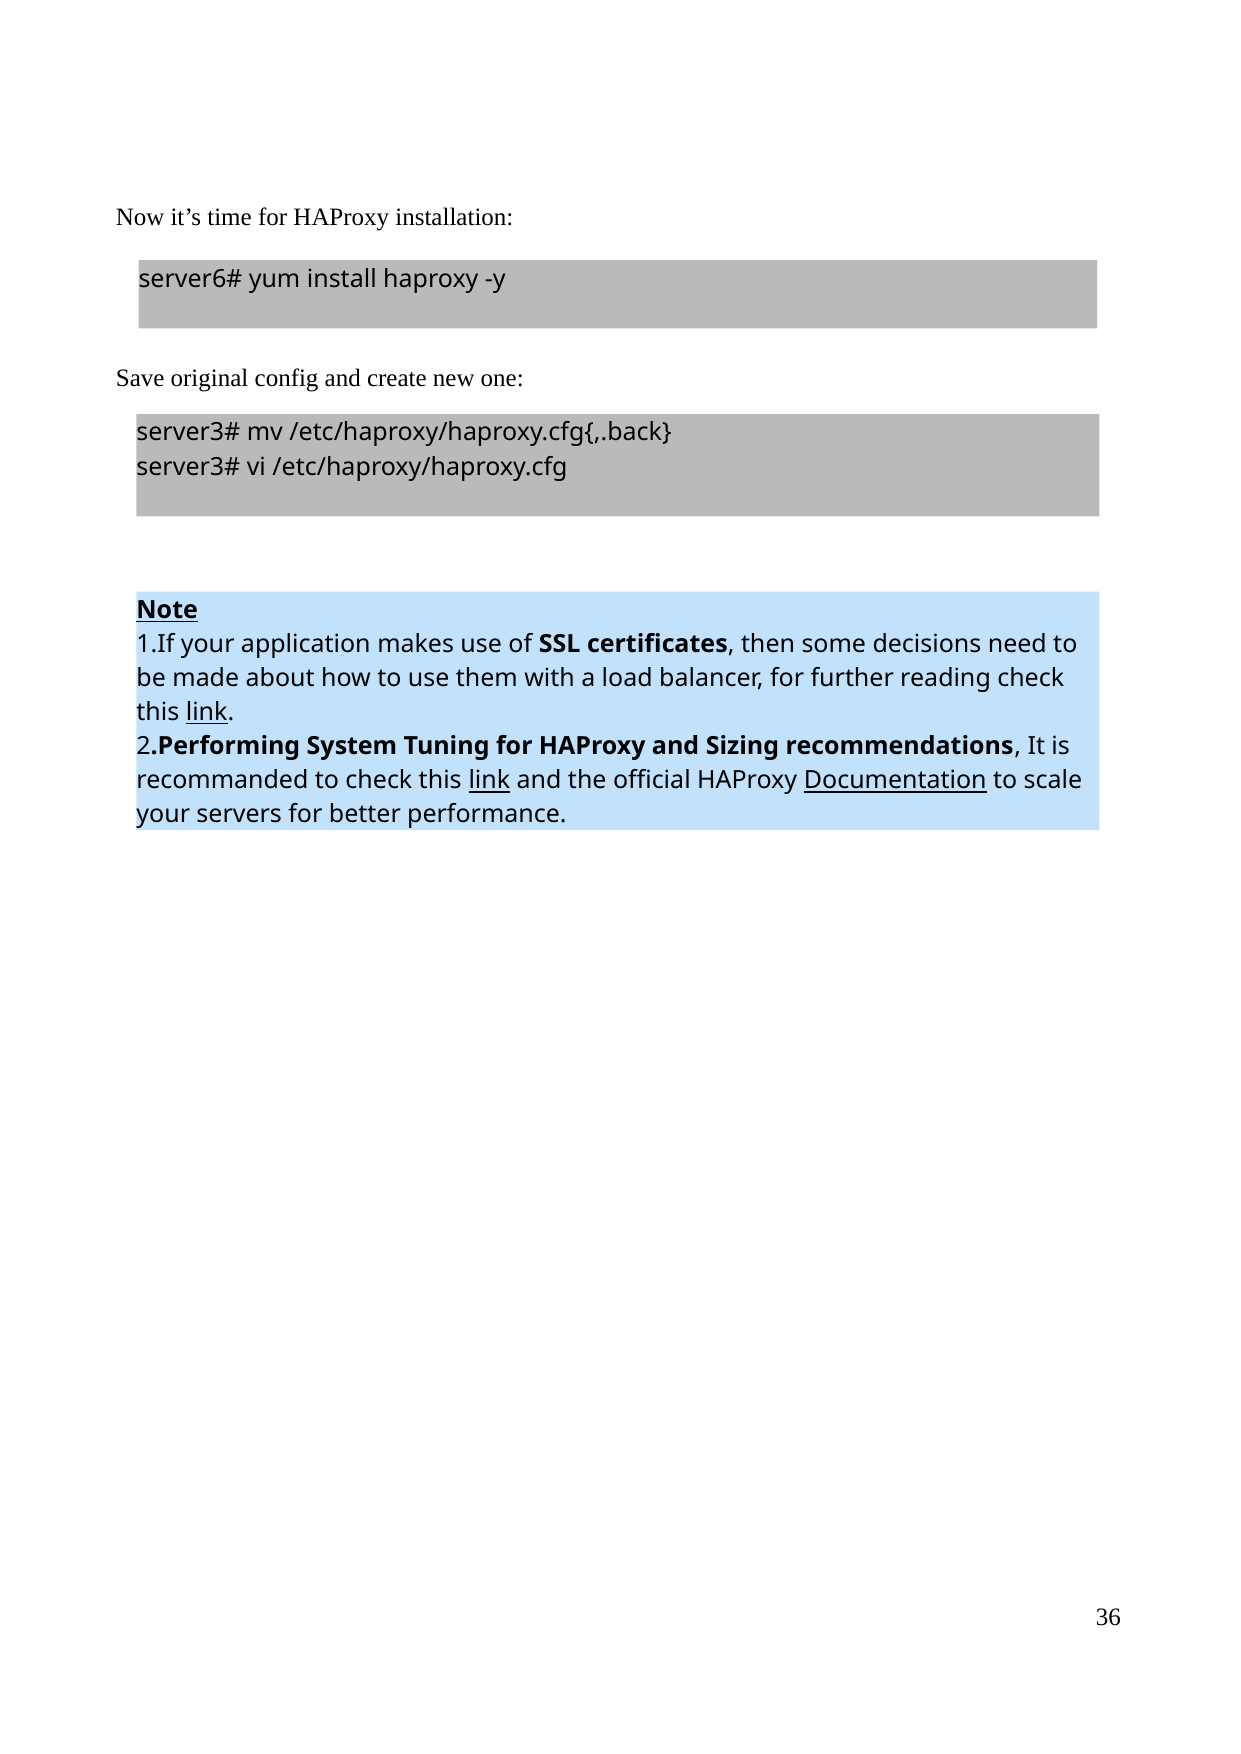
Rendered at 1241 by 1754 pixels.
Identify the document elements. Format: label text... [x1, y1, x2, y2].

text Save original config and create new one: [116, 363, 1120, 557]
text Now it’s time for HAProxy installation: [116, 169, 1120, 231]
